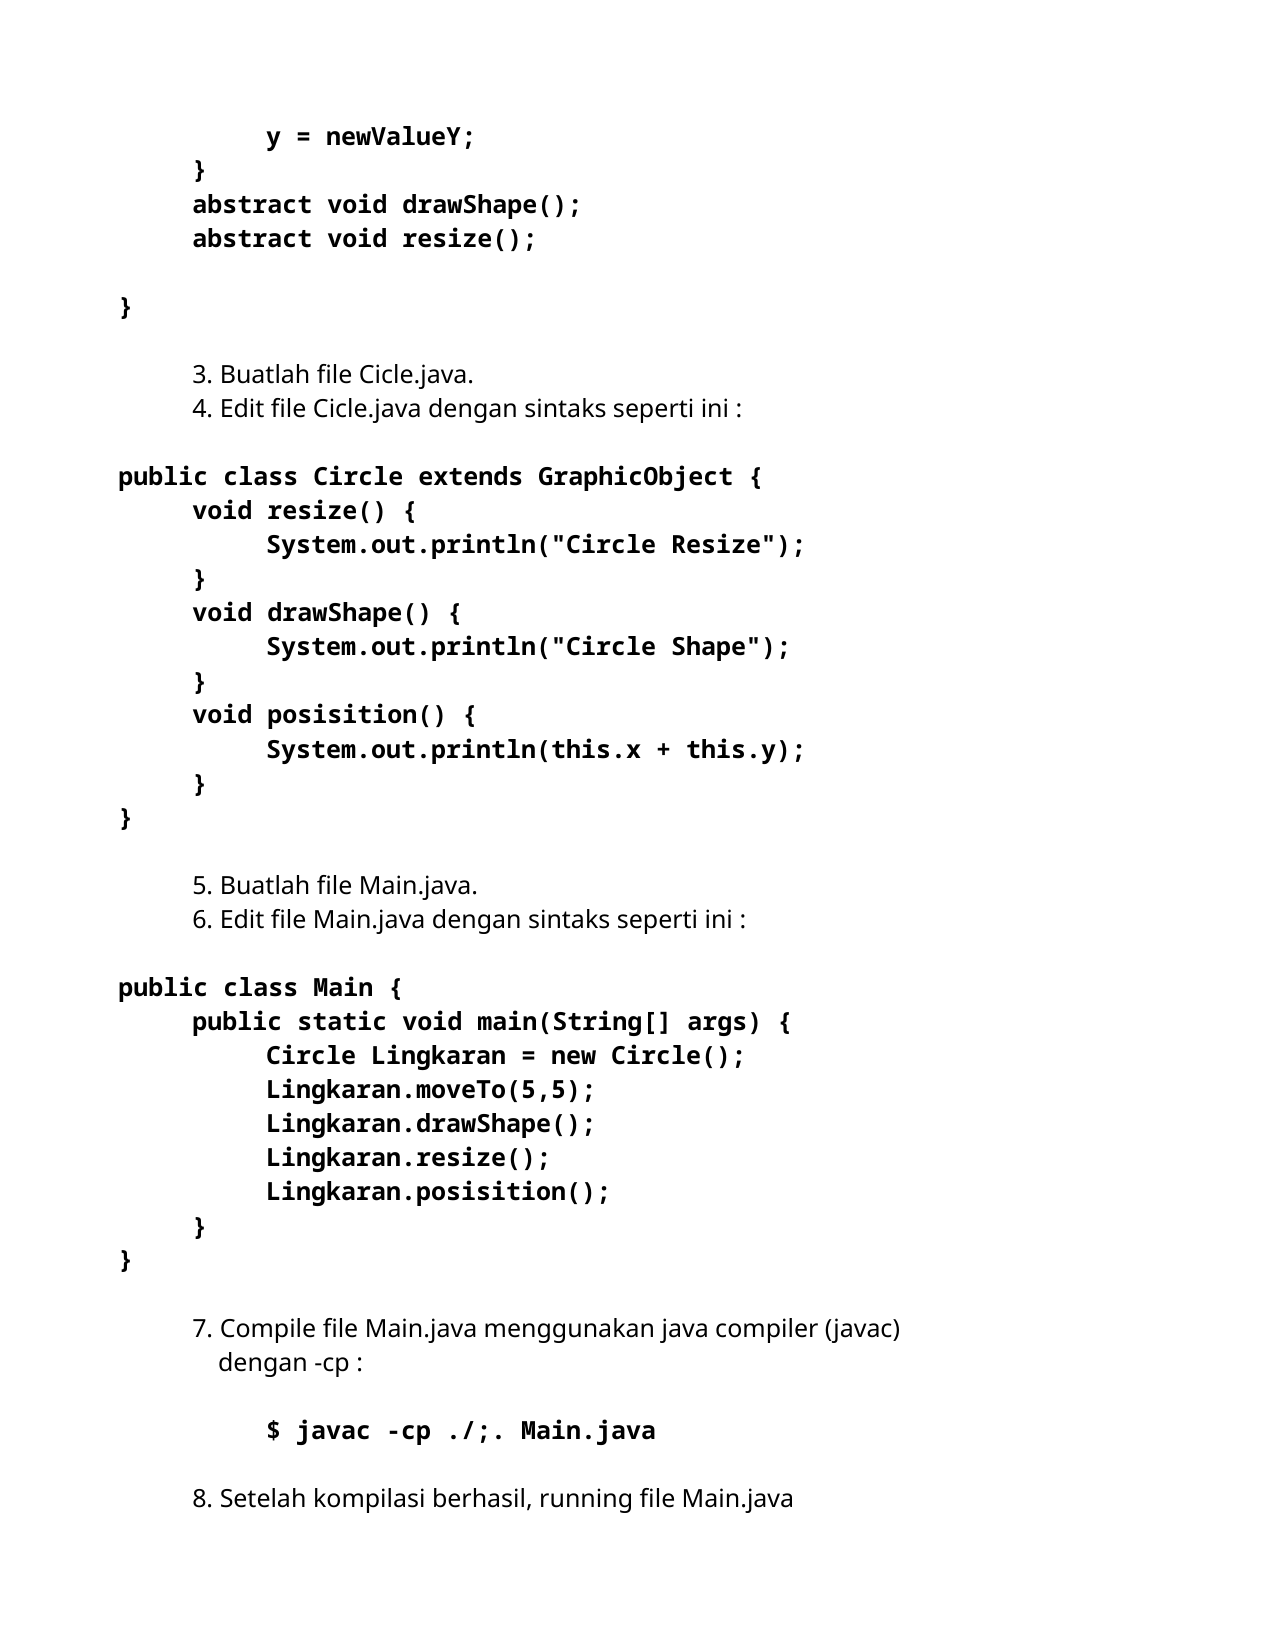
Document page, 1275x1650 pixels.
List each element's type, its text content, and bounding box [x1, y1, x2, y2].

text System.out.println("Circle Shape"); [118, 629, 1157, 663]
text } [118, 152, 1157, 186]
text } 3. Buatlah file Cicle.java. 4. Edit file Cicle.java dengan sintaks seperti ini : public class Circle extends GraphicObject { [118, 288, 1157, 493]
text Circle Lingkaran = new Circle(); [118, 1038, 1157, 1072]
text y = newValueY; [118, 118, 1157, 152]
text } 7. Compile file Main.java menggunakan java compiler (javac) dengan -cp : $ javac -cp ./;. Main.java 8. Setelah kompilasi berhasil, running file Main.java [118, 1242, 1157, 1515]
text } [118, 663, 1157, 697]
text } [118, 561, 1157, 595]
text void posisition() { [118, 697, 1157, 731]
text Lingkaran.posisition(); [118, 1174, 1157, 1208]
text } [118, 1208, 1157, 1242]
text Lingkaran.resize(); [118, 1140, 1157, 1174]
text abstract void drawShape(); [118, 186, 1157, 220]
text void resize() { [118, 493, 1157, 527]
text System.out.println("Circle Resize"); [118, 527, 1157, 561]
text } [118, 765, 1157, 799]
text } 5. Buatlah file Main.java. 6. Edit file Main.java dengan sintaks seperti ini : public class Main { [118, 799, 1157, 1004]
text System.out.println(this.x + this.y); [118, 731, 1157, 765]
text abstract void resize(); [118, 220, 1157, 254]
text Lingkaran.moveTo(5,5); [118, 1072, 1157, 1106]
text public static void main(String[] args) { [118, 1004, 1157, 1038]
text Lingkaran.drawShape(); [118, 1106, 1157, 1140]
text void drawShape() { [118, 595, 1157, 629]
